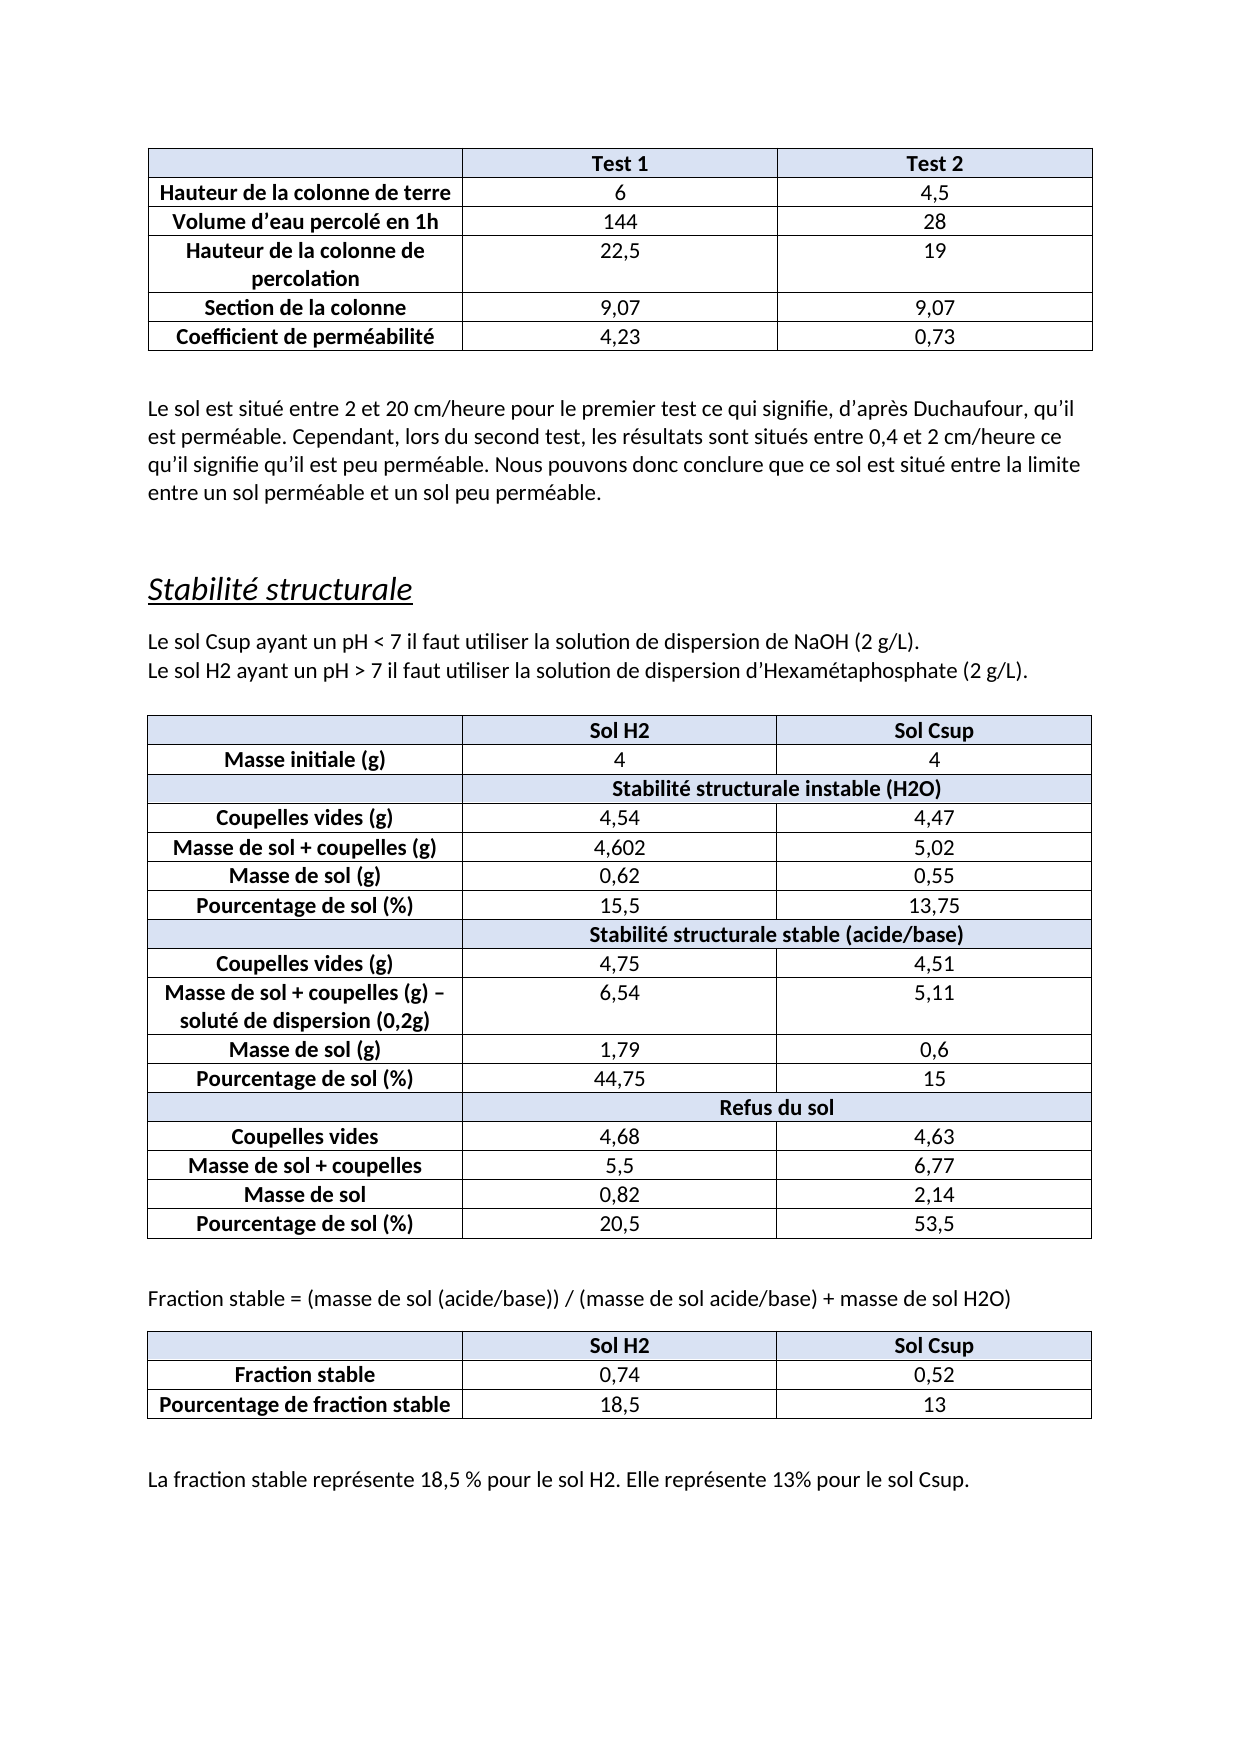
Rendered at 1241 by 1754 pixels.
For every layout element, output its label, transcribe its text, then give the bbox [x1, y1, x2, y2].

table_cell Hauteur de la colonne de terre [149, 178, 462, 206]
table_header Test 1 [463, 149, 777, 177]
table_cell [148, 1093, 462, 1121]
text Le sol Csup ayant un pH < 7 il faut utiliser la solution de dispersion de NaOH (2 g/L). [148, 627, 1093, 655]
table_cell Hauteur de la colonne de percolation [149, 236, 462, 292]
table_header [148, 716, 462, 744]
table_header Sol H2 [463, 1332, 776, 1359]
table_cell 15,5 [463, 891, 776, 919]
table_cell 5,02 [777, 833, 1091, 861]
text Fraction stable = (masse de sol (acide/base)) / (masse de sol acide/base) + masse de sol H2O) [148, 1284, 1093, 1312]
table_cell 13 [777, 1390, 1091, 1418]
table_cell Section de la colonne [149, 293, 462, 321]
table_cell 28 [778, 207, 1092, 235]
table_cell 9,07 [463, 293, 777, 321]
table_cell Stabilité structurale instable (H2O) [463, 775, 1091, 802]
table_cell 6,77 [777, 1151, 1091, 1179]
table_cell Masse de sol + coupelles (g) – soluté de dispersion (0,2g) [148, 978, 462, 1034]
table_cell [148, 775, 462, 802]
table_header [149, 149, 462, 177]
table_cell Refus du sol [463, 1093, 1091, 1121]
table_cell 4,68 [463, 1122, 776, 1150]
table_cell Masse de sol + coupelles [148, 1151, 462, 1179]
table_cell 1,79 [463, 1035, 776, 1063]
table_cell 4,47 [777, 804, 1091, 832]
table_cell 6 [463, 178, 777, 206]
table_cell Stabilité structurale stable (acide/base) [463, 920, 1091, 948]
table_cell Masse de sol [148, 1180, 462, 1208]
table_cell 4 [463, 745, 776, 773]
table_cell 20,5 [463, 1209, 776, 1237]
table_cell 4,5 [778, 178, 1092, 206]
table_cell Fraction stable [148, 1361, 462, 1389]
text Le sol H2 ayant un pH > 7 il faut utiliser la solution de dispersion d’Hexamétaphosphate (2 g/L). [148, 657, 1093, 684]
table_cell Coupelles vides [148, 1122, 462, 1150]
table_cell 144 [463, 207, 777, 235]
table_cell Pourcentage de sol (%) [148, 1209, 462, 1237]
table_cell 0,82 [463, 1180, 776, 1208]
text Stabilité structurale [148, 568, 1093, 608]
table_cell 0,6 [777, 1035, 1091, 1063]
table_cell 0,74 [463, 1361, 776, 1389]
table_cell 0,73 [778, 322, 1092, 350]
table_cell 44,75 [463, 1064, 776, 1092]
table_cell Pourcentage de fraction stable [148, 1390, 462, 1418]
table_cell Pourcentage de sol (%) [148, 891, 462, 919]
table_cell Coupelles vides (g) [148, 949, 462, 977]
table_cell 4,63 [777, 1122, 1091, 1150]
table_header Test 2 [778, 149, 1092, 177]
table_header Sol Csup [777, 1332, 1091, 1359]
table_cell Masse de sol (g) [148, 1035, 462, 1063]
table_cell Masse initiale (g) [148, 745, 462, 773]
table_cell 18,5 [463, 1390, 776, 1418]
table_cell 0,55 [777, 862, 1091, 890]
table_cell 0,52 [777, 1361, 1091, 1389]
table_cell Coupelles vides (g) [148, 804, 462, 832]
table_cell 4,75 [463, 949, 776, 977]
table_cell 4,51 [777, 949, 1091, 977]
table_cell 15 [777, 1064, 1091, 1092]
table_cell Pourcentage de sol (%) [148, 1064, 462, 1092]
table_cell 22,5 [463, 236, 777, 292]
text Le sol est situé entre 2 et 20 cm/heure pour le premier test ce qui signifie, d’après Duchaufour, qu’il est perméable. Cependant, lors du second test, les résultats sont situés entre 0,4 et 2 cm/heure ce qu’il signifie qu’il est peu perméable. Nous pouvons donc conclure que ce sol est situé entre la limite entre un sol perméable et un sol peu perméable. [148, 394, 1093, 506]
table_cell 9,07 [778, 293, 1092, 321]
table_cell 5,11 [777, 978, 1091, 1034]
table_cell 13,75 [777, 891, 1091, 919]
table_header Sol H2 [463, 716, 776, 744]
table_cell 4,602 [463, 833, 776, 861]
table_cell 0,62 [463, 862, 776, 890]
table_cell 53,5 [777, 1209, 1091, 1237]
table_cell 19 [778, 236, 1092, 292]
table_header [148, 1332, 462, 1359]
text La fraction stable représente 18,5 % pour le sol H2. Elle représente 13% pour le sol Csup. [148, 1465, 1093, 1493]
table_header Sol Csup [777, 716, 1091, 744]
table_cell 4,23 [463, 322, 777, 350]
table_cell Coefficient de perméabilité [149, 322, 462, 350]
table_cell 2,14 [777, 1180, 1091, 1208]
table_cell 4 [777, 745, 1091, 773]
table_cell Volume d’eau percolé en 1h [149, 207, 462, 235]
table_cell 5,5 [463, 1151, 776, 1179]
table_cell 4,54 [463, 804, 776, 832]
table_cell [148, 920, 462, 948]
table_cell Masse de sol + coupelles (g) [148, 833, 462, 861]
table_cell 6,54 [463, 978, 776, 1034]
table_cell Masse de sol (g) [148, 862, 462, 890]
